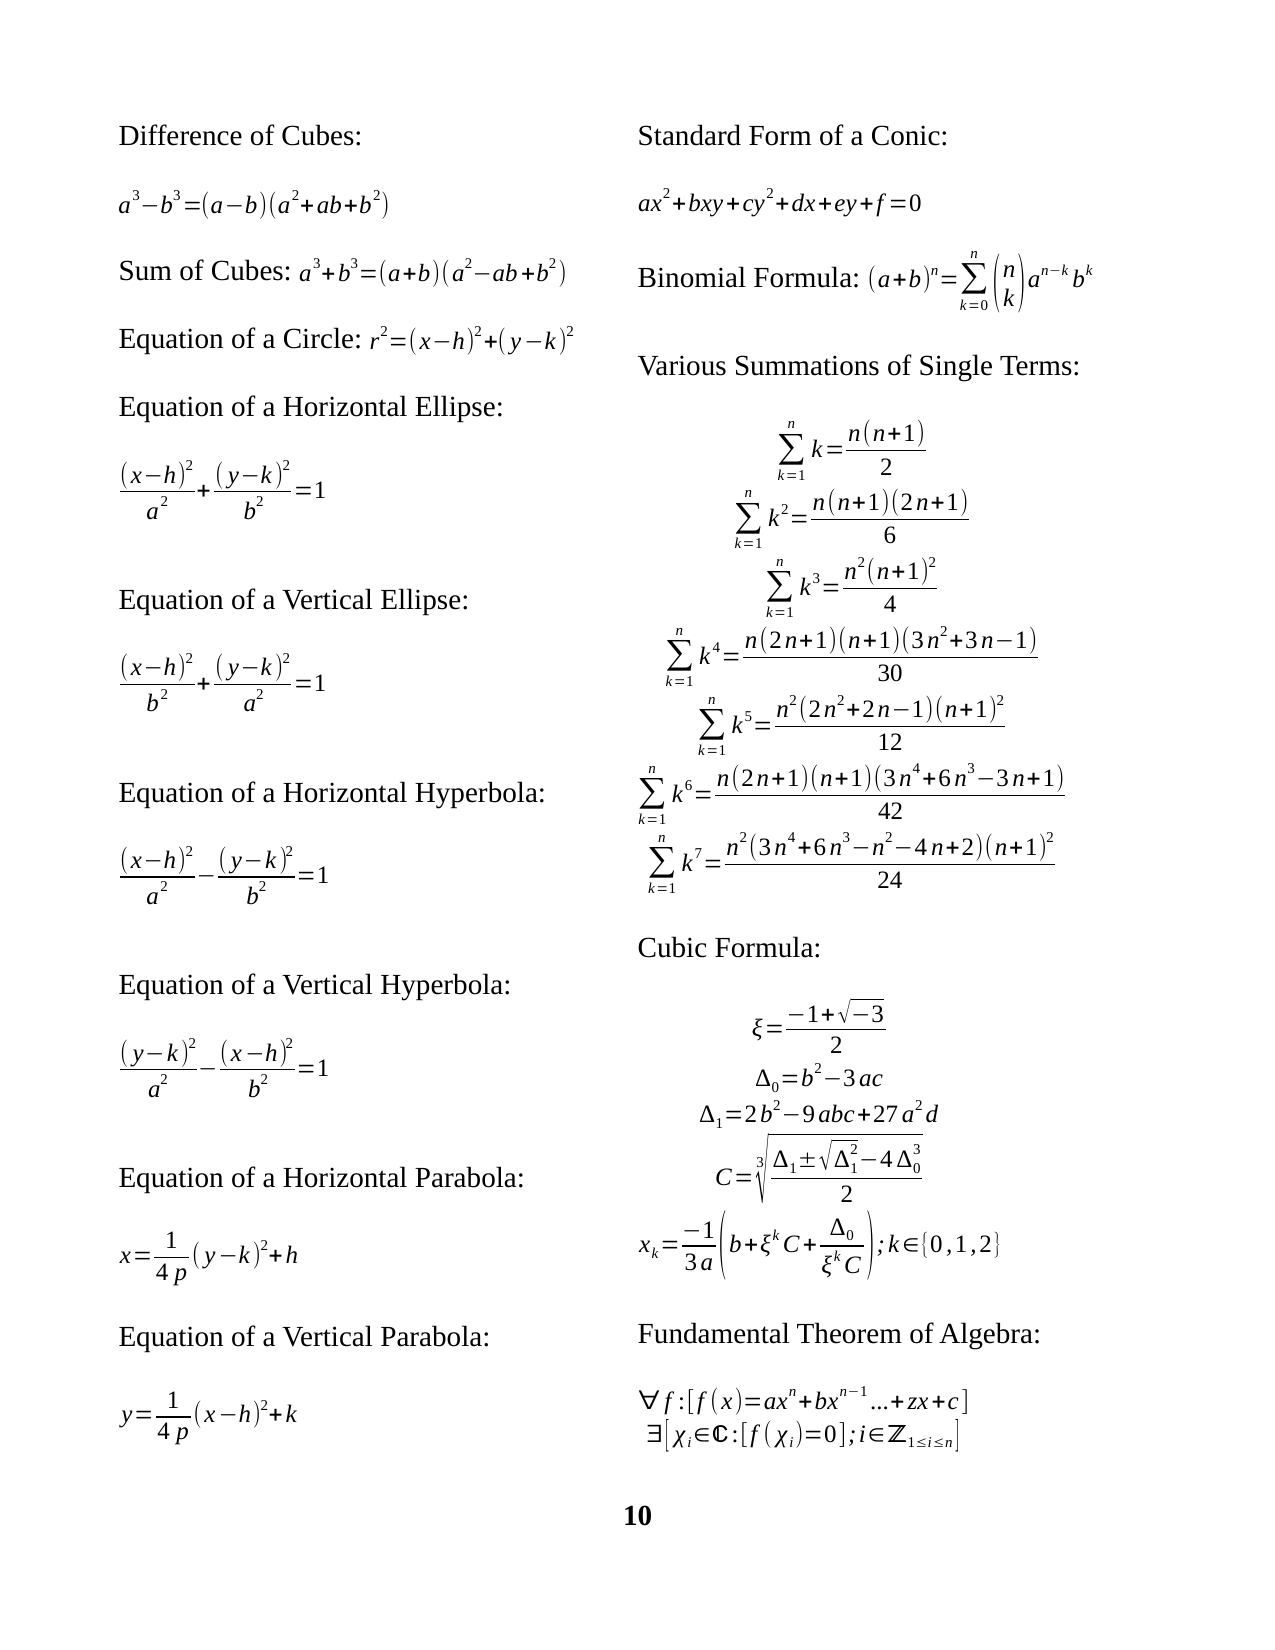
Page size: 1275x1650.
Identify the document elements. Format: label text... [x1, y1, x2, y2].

text Standard Form of a Conic: [637, 118, 1157, 217]
text Equation of a Horizontal Parabola: [118, 1160, 637, 1286]
text Binomial Formula: [637, 246, 1157, 315]
text Equation of a Horizontal Hyperbola: [118, 775, 637, 910]
text Equation of a Vertical Parabola: [118, 1319, 637, 1446]
text Sum of Cubes: [118, 253, 637, 288]
text Equation of a Vertical Hyperbola: [118, 967, 637, 1102]
text Equation of a Horizontal Ellipse: [118, 389, 637, 524]
text Various Summations of Single Terms: [637, 348, 1157, 897]
text Equation of a Circle: [118, 321, 637, 356]
text Equation of a Vertical Ellipse: [118, 582, 637, 717]
text Cubic Formula: [637, 931, 1157, 1282]
text Fundamental Theorem of Algebra: [637, 1316, 1157, 1453]
text Difference of Cubes: [118, 118, 637, 220]
